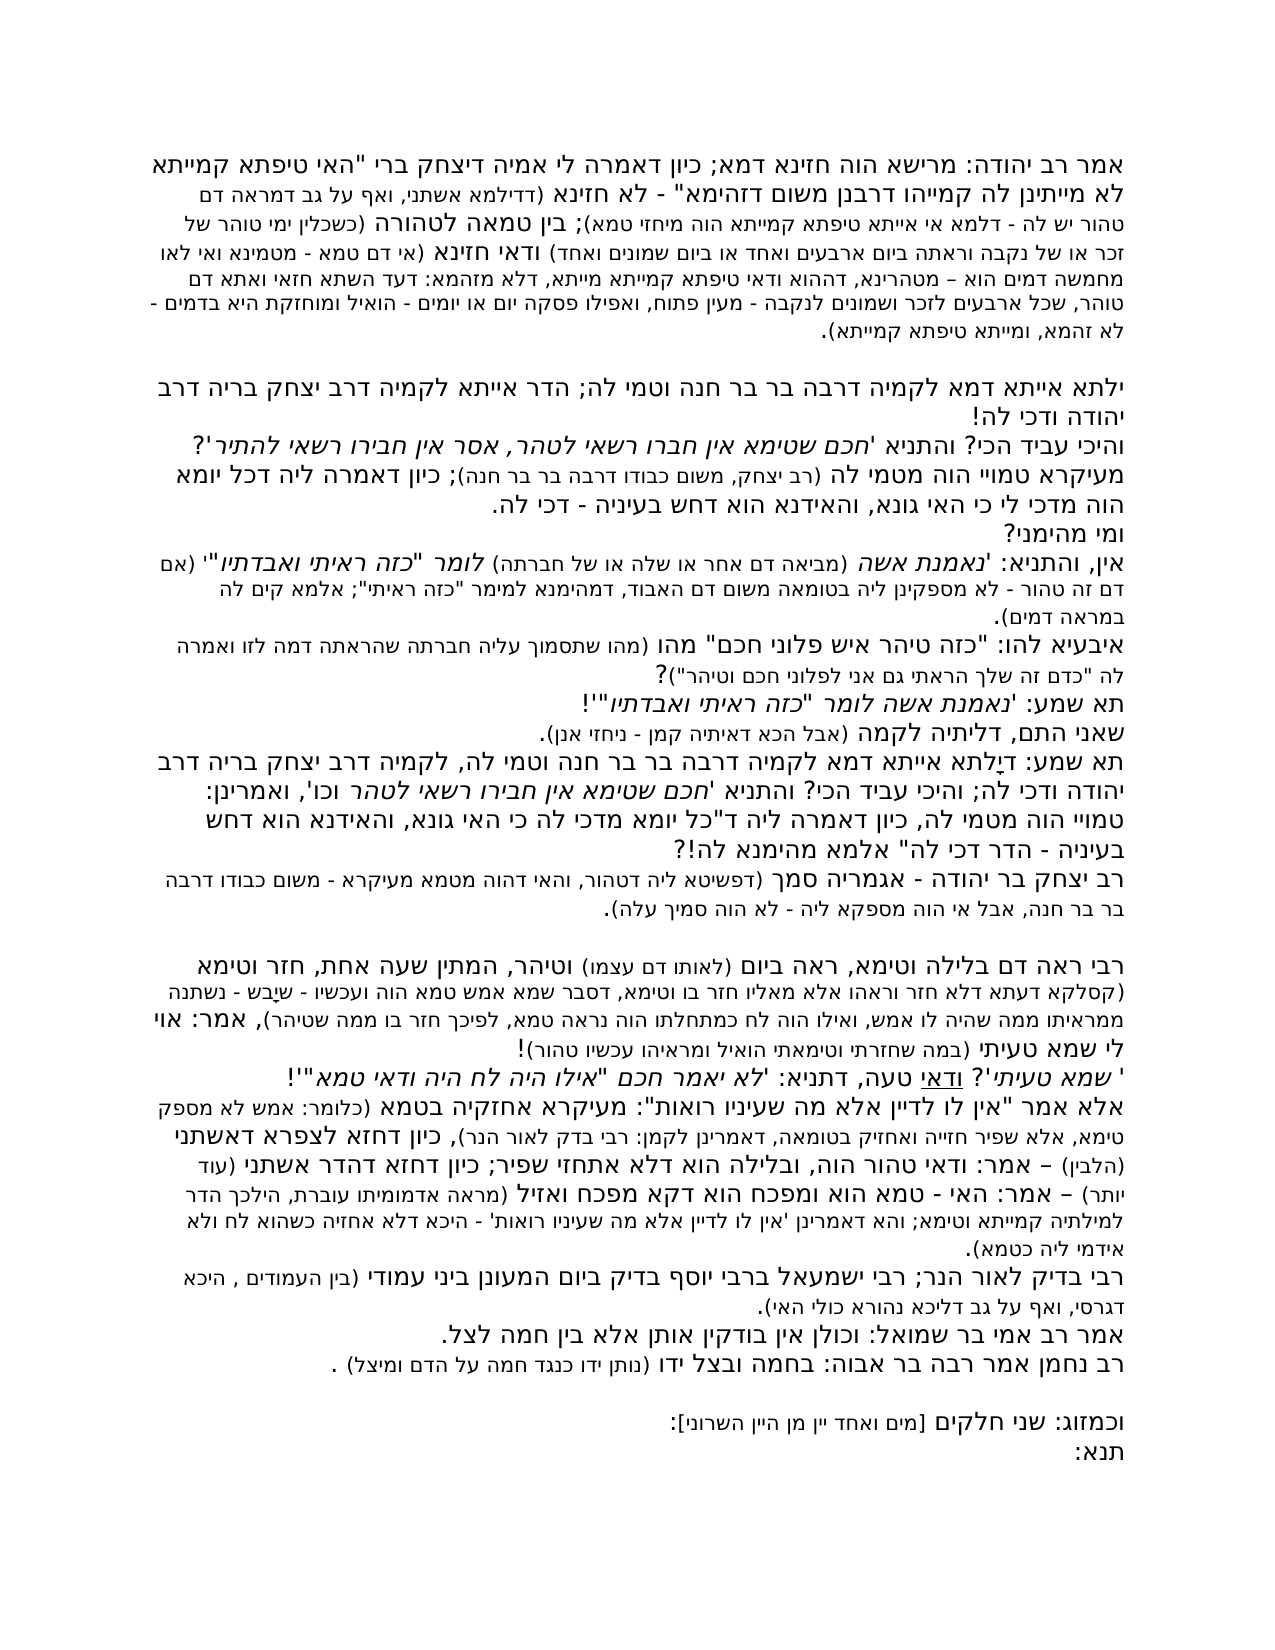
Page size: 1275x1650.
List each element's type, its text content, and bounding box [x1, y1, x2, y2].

text רבי בדיק לאור הנר; רבי ישמעאל ברבי יוסף בדיק ביום המעונן ביני עמודי (בין העמודים , היכא דגרסי, ואף על גב דליכא נהורא כולי האי). [150, 1262, 1125, 1321]
text רב יצחק בר יהודה - אגמריה סמך (דפשיטא ליה דטהור, והאי דהוה מטמא מעיקרא - משום כבודו דרבה בר בר חנה, אבל אי הוה מספקא ליה - לא הוה סמיך עלה). [150, 864, 1125, 922]
text תא שמע: 'נאמנת אשה לומר "כזה ראיתי ואבדתיו"'! [150, 689, 1125, 718]
text אין, והתניא: 'נאמנת אשה (מביאה דם אחר או שלה או של חברתה) לומר "כזה ראיתי ואבדתיו"' (אם דם זה טהור - לא מספקינן ליה בטומאה משום דם האבוד, דמהימנא למימר "כזה ראיתי"; אלמא קים לה במראה דמים). [150, 548, 1125, 631]
text מעיקרא טמויי הוה מטמי לה (רב יצחק, משום כבודו דרבה בר בר חנה); כיון דאמרה ליה דכל יומא הוה מדכי לי כי האי גונא, והאידנא הוא דחש בעיניה - דכי לה. [150, 461, 1125, 519]
text אמר רב יהודה: מרישא הוה חזינא דמא; כיון דאמרה לי אמיה דיצחק ברי "האי טיפתא קמייתא לא מייתינן לה קמייהו דרבנן משום דזהימא" - לא חזינא (דדילמא אשתני, ואף על גב דמראה דם טהור יש לה - דלמא אי אייתא טיפתא קמייתא הוה מיחזי טמא); בין טמאה לטהורה (כשכלין ימי טוהר של זכר או של נקבה וראתה ביום ארבעים ואחד או ביום שמונים ואחד) ודאי חזינא (אי דם טמא - מטמינא ואי לאו מחמשה דמים הוא – מטהרינא, דההוא ודאי טיפתא קמייתא מייתא, דלא מזהמא: דעד השתא חזאי ואתא דם טוהר, שכל ארבעים לזכר ושמונים לנקבה - מעין פתוח, ואפילו פסקה יום או יומים - הואיל ומוחזקת היא בדמים - לא זהמא, ומייתא טיפתא קמייתא). [150, 150, 1125, 344]
text תא שמע: דיָלתא אייתא דמא לקמיה דרבה בר בר חנה וטמי לה, לקמיה דרב יצחק בריה דרב יהודה ודכי לה; והיכי עביד הכי? והתניא 'חכם שטימא אין חבירו רשאי לטהר וכו', ואמרינן: טמויי הוה מטמי לה, כיון דאמרה ליה ד"כל יומא מדכי לה כי האי גונא, והאידנא הוא דחש בעיניה - הדר דכי לה" אלמא מהימנא לה!? [150, 747, 1125, 864]
text וכמזוג: שני חלקים [מים ואחד יין מן היין השרוני]: [150, 1408, 1125, 1437]
text והיכי עביד הכי? והתניא 'חכם שטימא אין חברו רשאי לטהר, אסר אין חבירו רשאי להתיר'? [150, 431, 1125, 461]
text אמר רב אמי בר שמואל: וכולן אין בודקין אותן אלא בין חמה לצל. [150, 1321, 1125, 1350]
text ילתא אייתא דמא לקמיה דרבה בר בר חנה וטמי לה; הדר אייתא לקמיה דרב יצחק בריה דרב יהודה ודכי לה! [150, 373, 1125, 431]
text תנא: [150, 1437, 1125, 1466]
text רב נחמן אמר רבה בר אבוה: בחמה ובצל ידו (נותן ידו כנגד חמה על הדם ומיצל) . [150, 1350, 1125, 1379]
text ומי מהימני? [150, 519, 1125, 548]
text רבי ראה דם בלילה וטימא, ראה ביום (לאותו דם עצמו) וטיהר, המתין שעה אחת, חזר וטימא (קסלקא דעתא דלא חזר וראהו אלא מאליו חזר בו וטימא, דסבר שמא אמש טמא הוה ועכשיו - שיָבש - נשתנה ממראיתו ממה שהיה לו אמש, ואילו הוה לח כמתחלתו הוה נראה טמא, לפיכך חזר בו ממה שטיהר), אמר: אוי לי שמא טעיתי (במה שחזרתי וטימאתי הואיל ומראיהו עכשיו טהור)! [150, 951, 1125, 1063]
text אלא אמר "אין לו לדיין אלא מה שעיניו רואות": מעיקרא אחזקיה בטמא (כלומר: אמש לא מספק טימא, אלא שפיר חזייה ואחזיק בטומאה, דאמרינן לקמן: רבי בדק לאור הנר), כיון דחזא לצפרא דאשתני (הלבין) – אמר: ודאי טהור הוה, ובלילה הוא דלא אתחזי שפיר; כיון דחזא דהדר אשתני (עוד יותר) – אמר: האי - טמא הוא ומפכח הוא דקא מפכח ואזיל (מראה אדמומיתו עוברת, הילכך הדר למילתיה קמייתא וטימא; והא דאמרינן 'אין לו לדיין אלא מה שעיניו רואות' - היכא דלא אחזיה כשהוא לח ולא אידמי ליה כטמא). [150, 1092, 1125, 1262]
text איבעיא להו: "כזה טיהר איש פלוני חכם" מהו (מהו שתסמוך עליה חברתה שהראתה דמה לזו ואמרה לה "כדם זה שלך הראתי גם אני לפלוני חכם וטיהר")? [150, 631, 1125, 689]
text שאני התם, דליתיה לקמה (אבל הכא דאיתיה קמן - ניחזי אנן). [150, 718, 1125, 747]
text ' שמא טעיתי'? ודאי טעה, דתניא: 'לא יאמר חכם "אילו היה לח היה ודאי טמא"'! [150, 1063, 1125, 1092]
